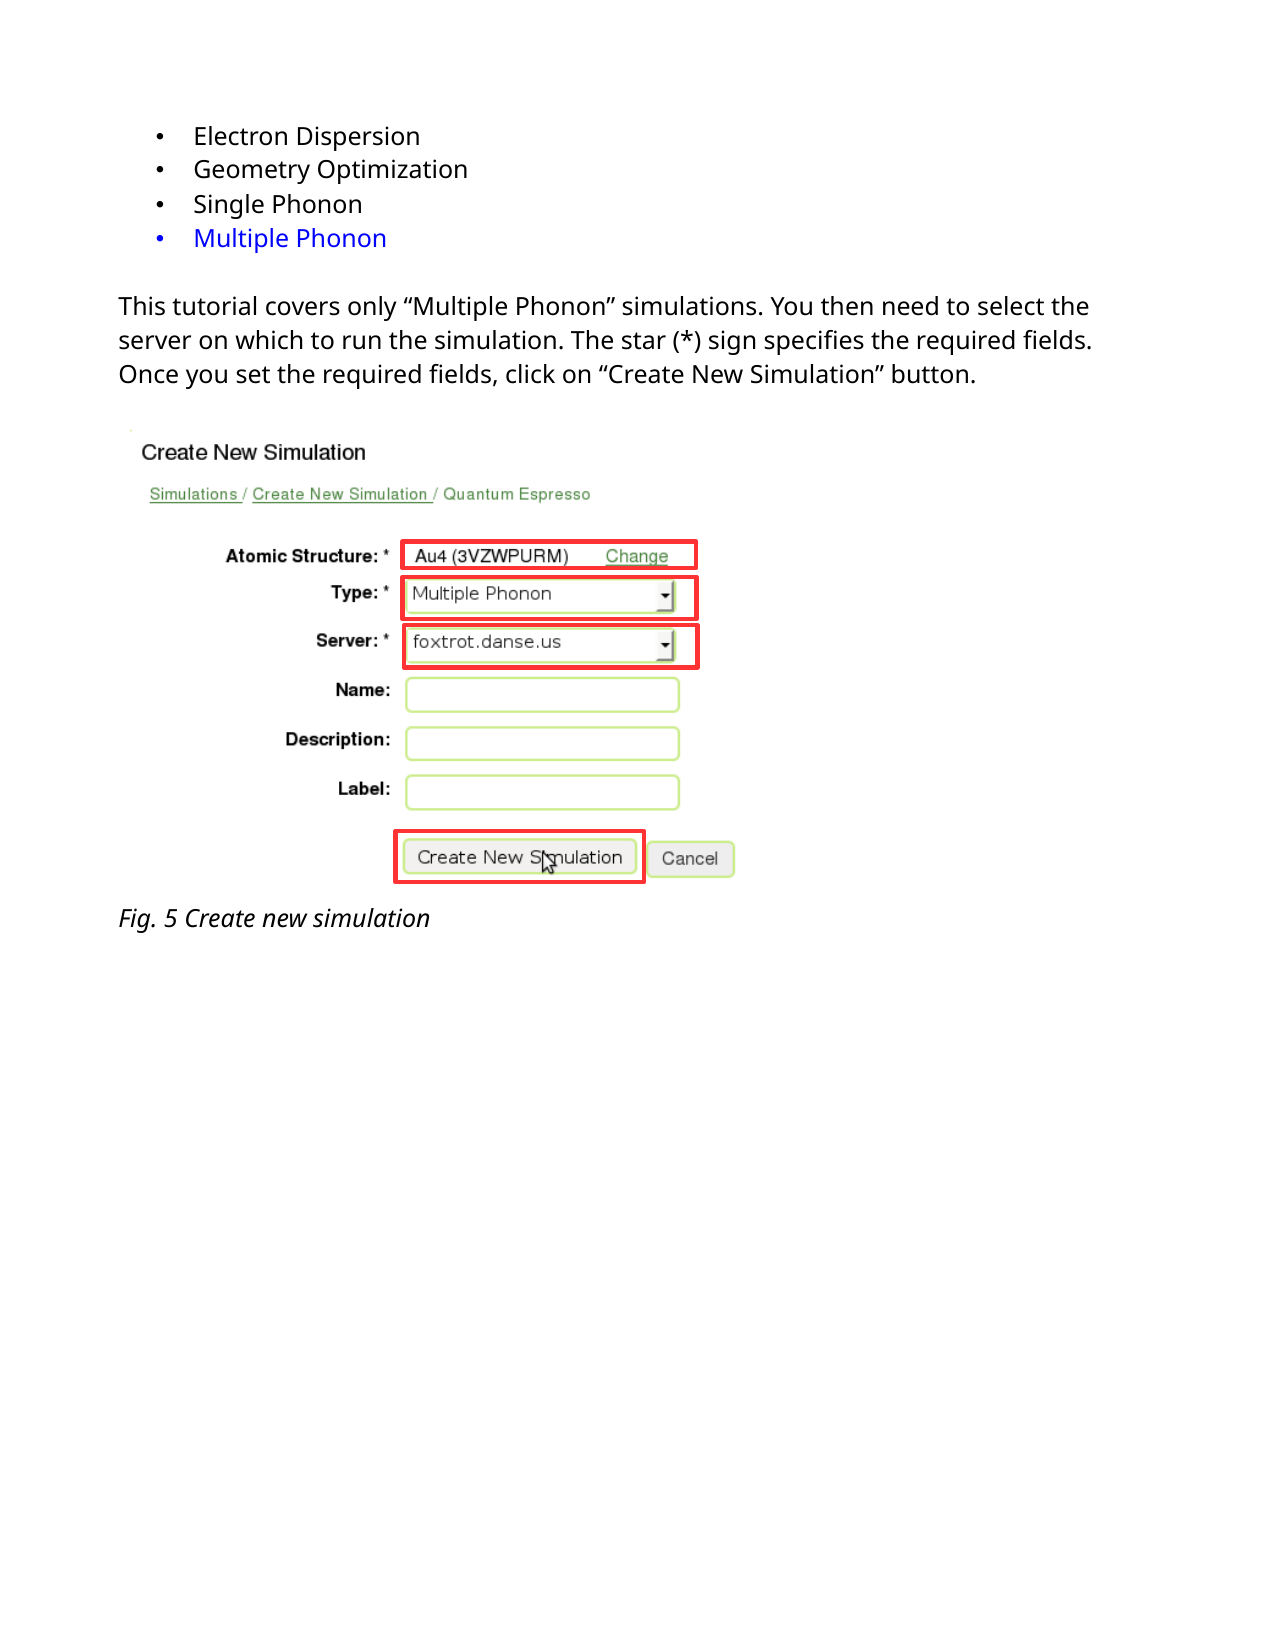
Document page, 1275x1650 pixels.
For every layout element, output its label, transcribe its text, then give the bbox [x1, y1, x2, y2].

list Single Phonon [156, 186, 1157, 220]
list Electron Dispersion [156, 118, 1157, 152]
picture [118, 425, 778, 901]
list Geometry Optimization [156, 152, 1157, 186]
text Fig. 5 Create new simulation [118, 425, 1157, 934]
list Multiple Phonon [156, 220, 1157, 254]
text This tutorial covers only “Multiple Phonon” simulations. You then need to select the server on which to run the simulation. The star (*) sign specifies the required fields. Once you set the required fields, click on “Create New Simulation” button. [118, 288, 1157, 391]
